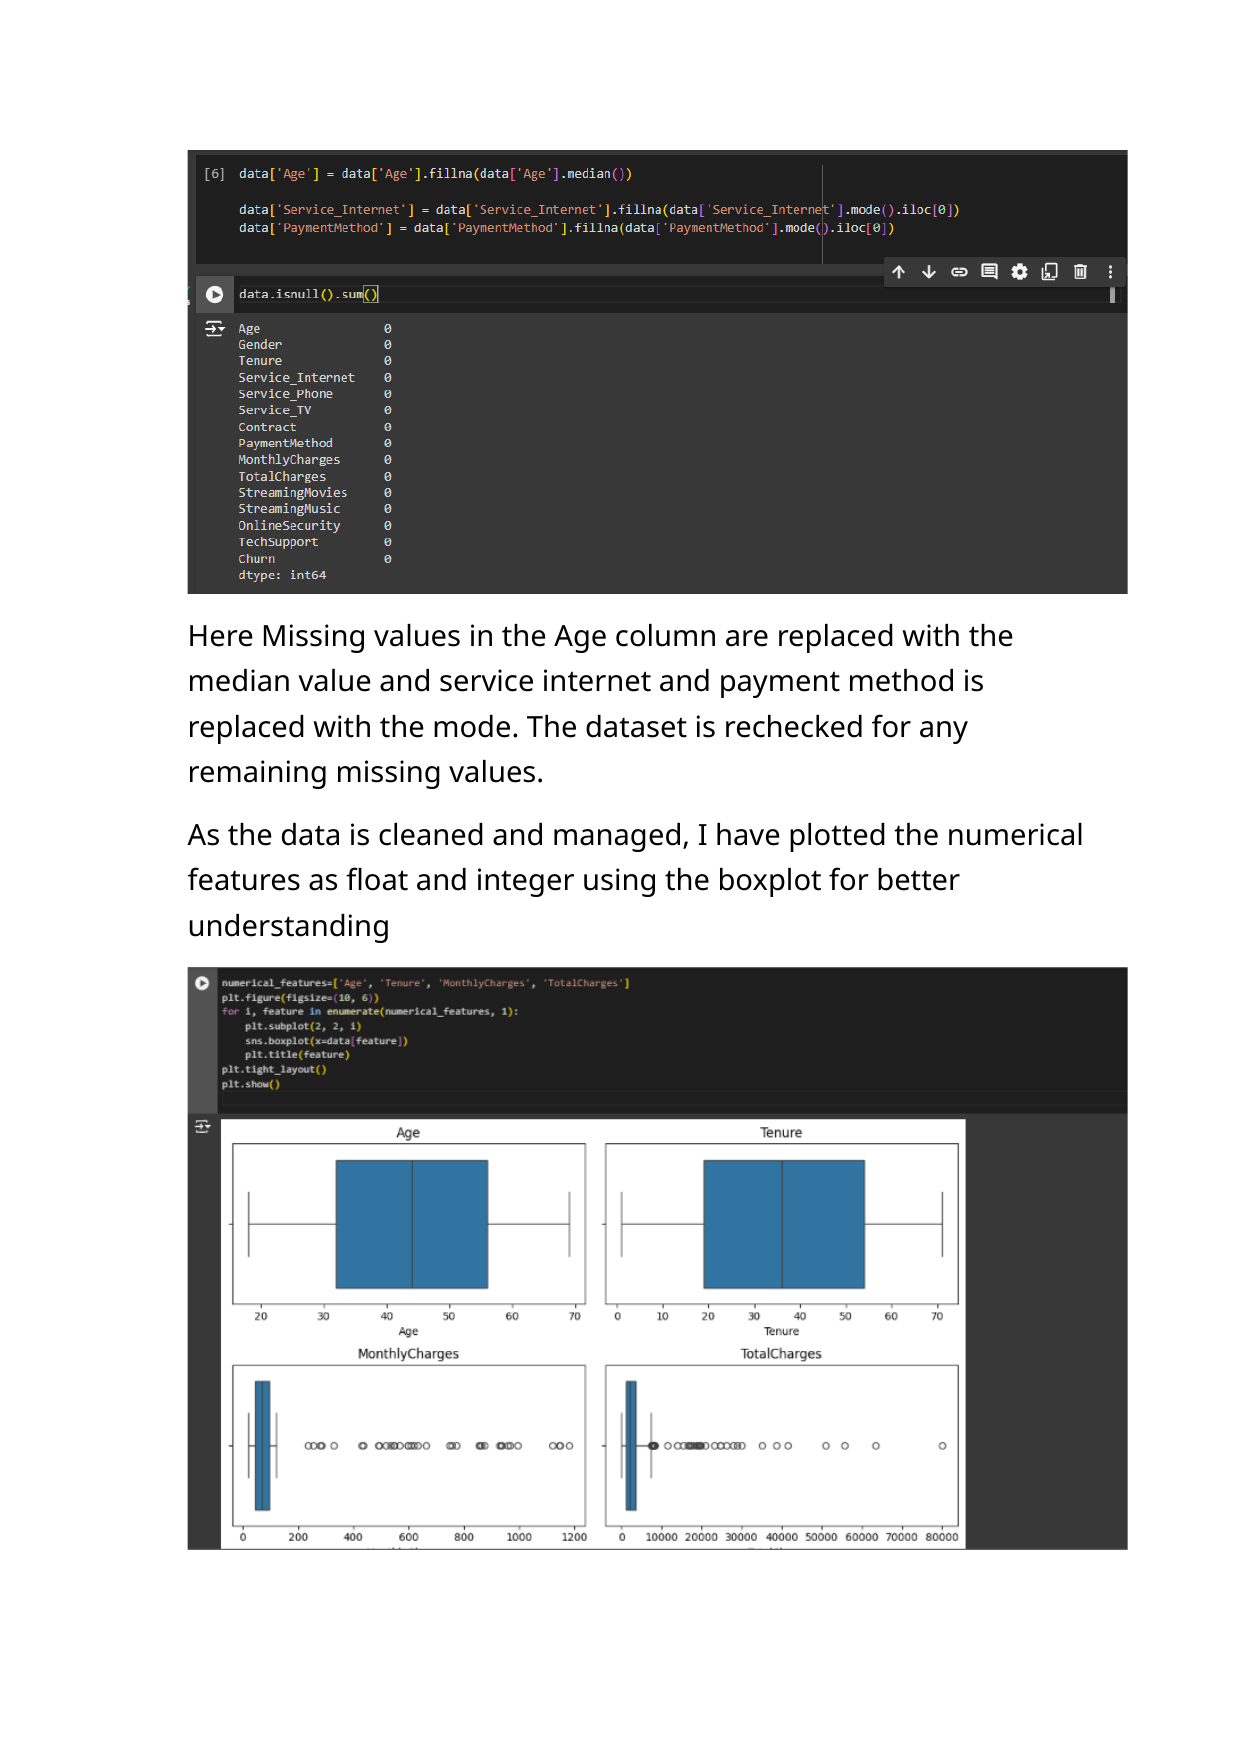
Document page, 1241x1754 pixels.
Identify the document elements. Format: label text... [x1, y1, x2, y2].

text Here Missing values in the Age column are replaced with the median value and service internet and payment method is replaced with the mode. The dataset is rechecked for any remaining missing values. [187, 615, 1090, 791]
text As the data is cleaned and managed, I have plotted the numerical features as float and integer using the boxplot for better understanding [187, 814, 1090, 945]
